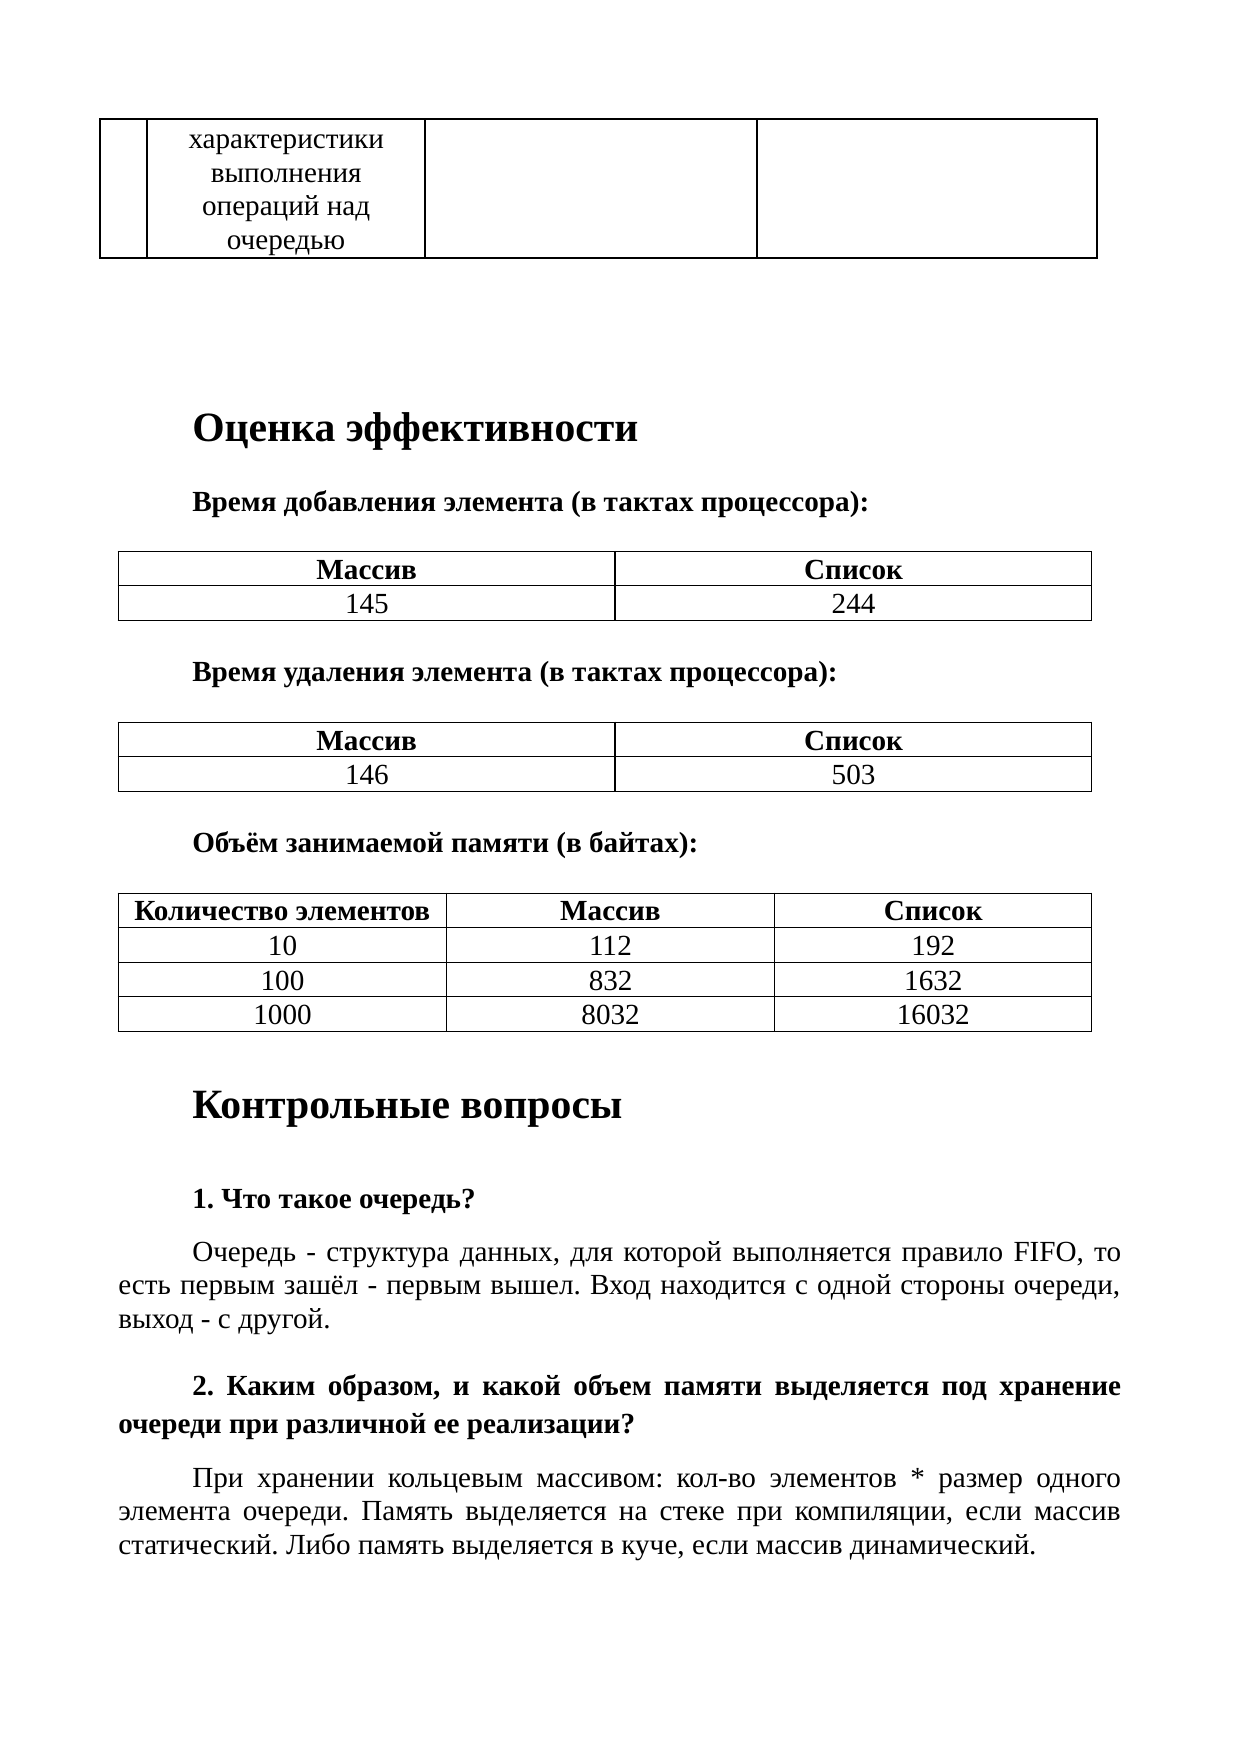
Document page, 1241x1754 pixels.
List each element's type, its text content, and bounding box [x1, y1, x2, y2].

table_header Массив [447, 894, 774, 927]
table_header Количество элементов [119, 894, 446, 927]
table_cell 112 [447, 928, 774, 962]
text 2. Каким образом, и какой объем памяти выделяется под хранение очереди при различной ее реализации? [118, 1368, 1122, 1440]
table_cell [101, 120, 146, 257]
table_header Список [616, 723, 1091, 756]
table_cell характеристики выполнения операций над очередью [148, 120, 424, 257]
table_cell 1632 [775, 963, 1091, 996]
table_cell 832 [447, 963, 774, 996]
text Контрольные вопросы [118, 1080, 1122, 1128]
table_cell 244 [616, 586, 1091, 620]
table_cell 8032 [447, 997, 774, 1031]
text Очередь - структура данных, для которой выполняется правило FIFO, то есть первым зашёл - первым вышел. Вход находится с одной стороны очереди, выход - с другой. [118, 1234, 1122, 1334]
text Время удаления элемента (в тактах процессора): [118, 654, 1122, 688]
table_cell 146 [119, 757, 614, 791]
table_header Список [616, 552, 1091, 585]
table_header Массив [119, 552, 614, 585]
table_header Список [775, 894, 1091, 927]
table_cell [426, 120, 756, 257]
text 1. Что такое очередь? [118, 1181, 1122, 1214]
table_header Массив [119, 723, 614, 756]
table_cell 16032 [775, 997, 1091, 1031]
table_cell [758, 120, 1096, 257]
text При хранении кольцевым массивом: кол-во элементов * размер одного элемента очереди. Память выделяется на стеке при компиляции, если массив статический. Либо память выделяется в куче, если массив динамический. [118, 1460, 1122, 1560]
table_cell 503 [616, 757, 1091, 791]
table_cell 1000 [119, 997, 446, 1031]
table_cell 145 [119, 586, 614, 620]
table_cell 10 [119, 928, 446, 962]
text Оценка эффективности [118, 402, 1122, 450]
text Время добавления элемента (в тактах процессора): [118, 484, 1122, 517]
table_cell 192 [775, 928, 1091, 962]
text Объём занимаемой памяти (в байтах): [118, 825, 1122, 859]
table_cell 100 [119, 963, 446, 996]
